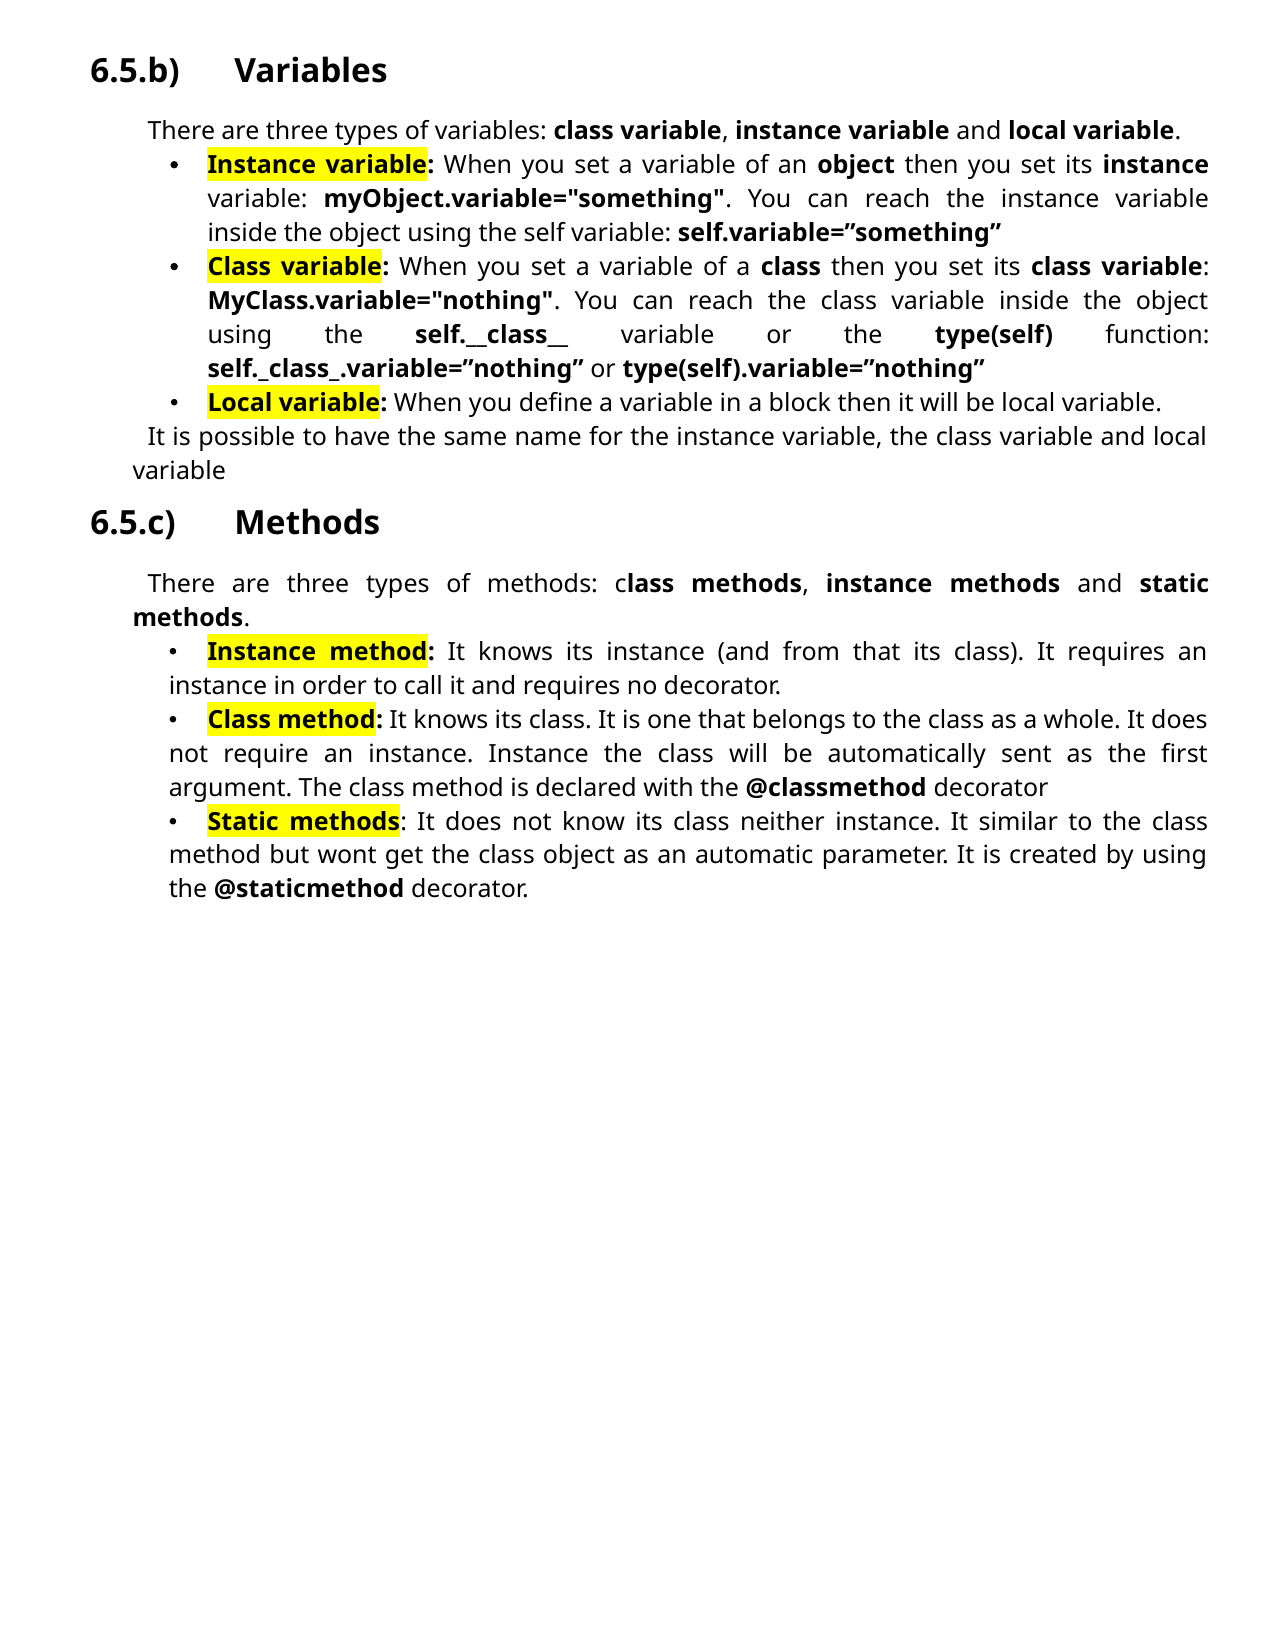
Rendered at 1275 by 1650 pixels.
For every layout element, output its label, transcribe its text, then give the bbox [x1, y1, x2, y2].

list Local variable: When you define a variable in a block then it will be local variable. [170, 385, 1209, 419]
list Class variable: When you set a variable of a class then you set its class variable: MyClass.variable="nothing". You can reach the class variable inside the object using the self.__class__ variable or the type(self) function: self._class_.variable=”nothing” or type(self).variable=”nothing” [170, 249, 1209, 385]
subtitle Methods [90, 499, 1209, 545]
list Instance method: It knows its instance (and from that its class). It requires an instance in order to call it and requires no decorator. [168, 634, 1209, 702]
subtitle Variables [90, 46, 1209, 92]
text It is possible to have the same name for the instance variable, the class variable and local variable [132, 419, 1209, 487]
text There are three types of methods: class methods, instance methods and static methods. [132, 566, 1209, 634]
list Instance variable: When you set a variable of an object then you set its instance variable: myObject.variable="something". You can reach the instance variable inside the object using the self variable: self.variable=”something” [170, 147, 1209, 249]
list Class method: It knows its class. It is one that belongs to the class as a whole. It does not require an instance. Instance the class will be automatically sent as the first argument. The class method is declared with the @classmethod decorator [168, 702, 1209, 803]
text There are three types of variables: class variable, instance variable and local variable. [132, 113, 1209, 147]
list Static methods: It does not know its class neither instance. It similar to the class method but wont get the class object as an automatic parameter. It is created by using the @staticmethod decorator. [168, 803, 1209, 905]
